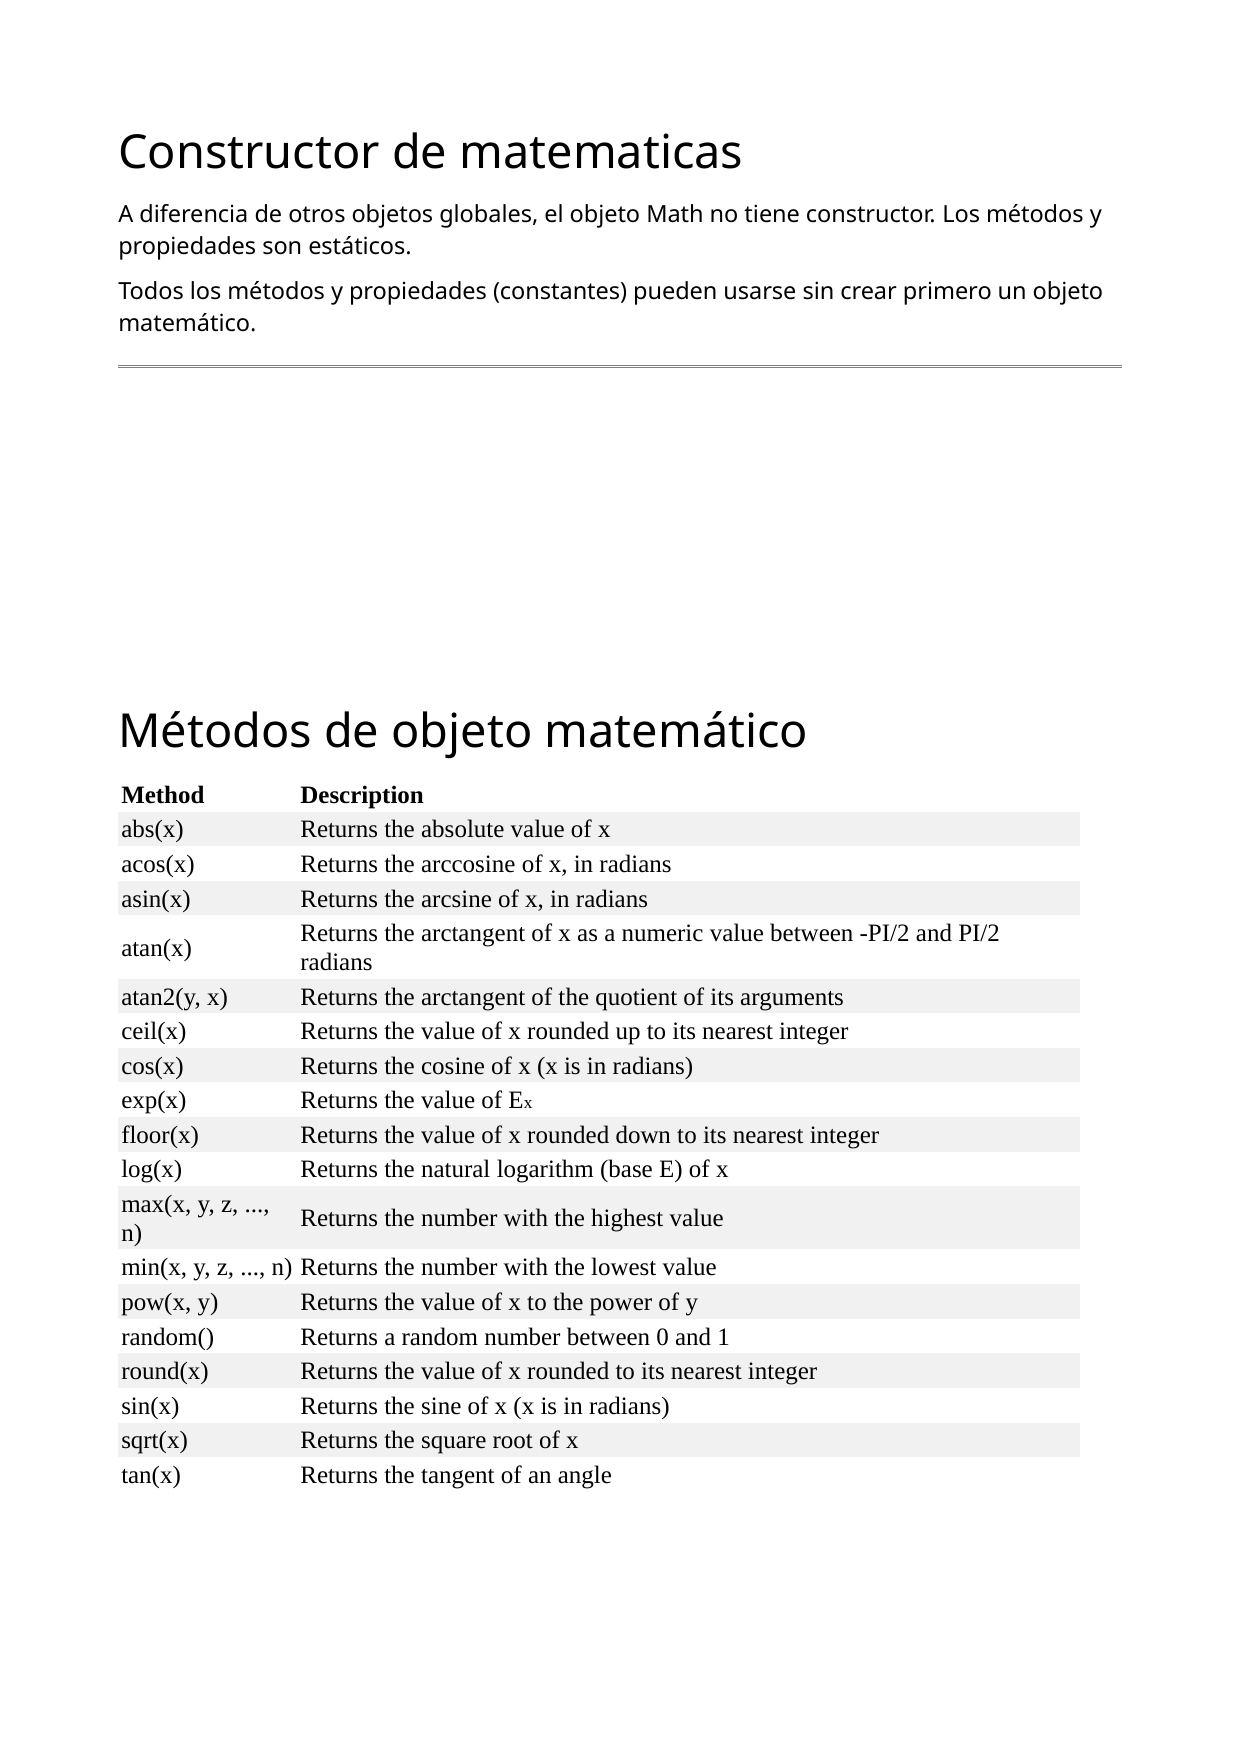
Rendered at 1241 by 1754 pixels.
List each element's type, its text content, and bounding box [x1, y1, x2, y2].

table_cell log(x) [118, 1152, 297, 1186]
table_cell atan(x) [118, 915, 297, 979]
table_cell abs(x) [118, 812, 297, 846]
table_cell atan2(y, x) [118, 979, 297, 1013]
table_cell Returns the tangent of an angle [297, 1457, 1080, 1492]
table_cell exp(x) [118, 1083, 297, 1117]
table_cell tan(x) [118, 1457, 297, 1492]
table_cell random() [118, 1319, 297, 1353]
table_cell min(x, y, z, ..., n) [118, 1250, 297, 1284]
table_cell sin(x) [118, 1388, 297, 1422]
text A diferencia de otros objetos globales, el objeto Math no tiene constructor. Los métodos y propiedades son estáticos. [118, 198, 1122, 262]
table_cell Returns the arccosine of x, in radians [297, 846, 1080, 881]
table_cell Returns the value of x rounded up to its nearest integer [297, 1013, 1080, 1048]
table_cell acos(x) [118, 846, 297, 881]
subtitle Métodos de objeto matemático [118, 698, 1122, 761]
table_cell cos(x) [118, 1048, 297, 1082]
text Todos los métodos y propiedades (constantes) pueden usarse sin crear primero un objeto matemático. [118, 274, 1122, 338]
table_cell Returns a random number between 0 and 1 [297, 1319, 1080, 1353]
table_header Method [118, 777, 297, 812]
table_cell Returns the sine of x (x is in radians) [297, 1388, 1080, 1422]
table_cell sqrt(x) [118, 1423, 297, 1457]
table_cell Returns the value of x to the power of y [297, 1284, 1080, 1319]
table_cell Returns the arctangent of the quotient of its arguments [297, 979, 1080, 1013]
table_cell Returns the absolute value of x [297, 812, 1080, 846]
table_header Description [297, 777, 1080, 812]
table_cell Returns the value of Ex [297, 1083, 1080, 1117]
table_cell Returns the arcsine of x, in radians [297, 881, 1080, 915]
table_cell ceil(x) [118, 1013, 297, 1048]
table_cell Returns the square root of x [297, 1423, 1080, 1457]
table_cell asin(x) [118, 881, 297, 915]
table_cell floor(x) [118, 1117, 297, 1152]
table_cell Returns the value of x rounded down to its nearest integer [297, 1117, 1080, 1152]
table_cell pow(x, y) [118, 1284, 297, 1319]
table_cell round(x) [118, 1353, 297, 1388]
table_cell Returns the value of x rounded to its nearest integer [297, 1353, 1080, 1388]
subtitle Constructor de matematicas [118, 118, 1122, 182]
table_cell Returns the number with the lowest value [297, 1250, 1080, 1284]
table_cell max(x, y, z, ..., n) [118, 1186, 297, 1249]
table_cell Returns the natural logarithm (base E) of x [297, 1152, 1080, 1186]
table_cell Returns the cosine of x (x is in radians) [297, 1048, 1080, 1082]
table_cell Returns the arctangent of x as a numeric value between -PI/2 and PI/2 radians [297, 915, 1080, 979]
table_cell Returns the number with the highest value [297, 1186, 1080, 1249]
